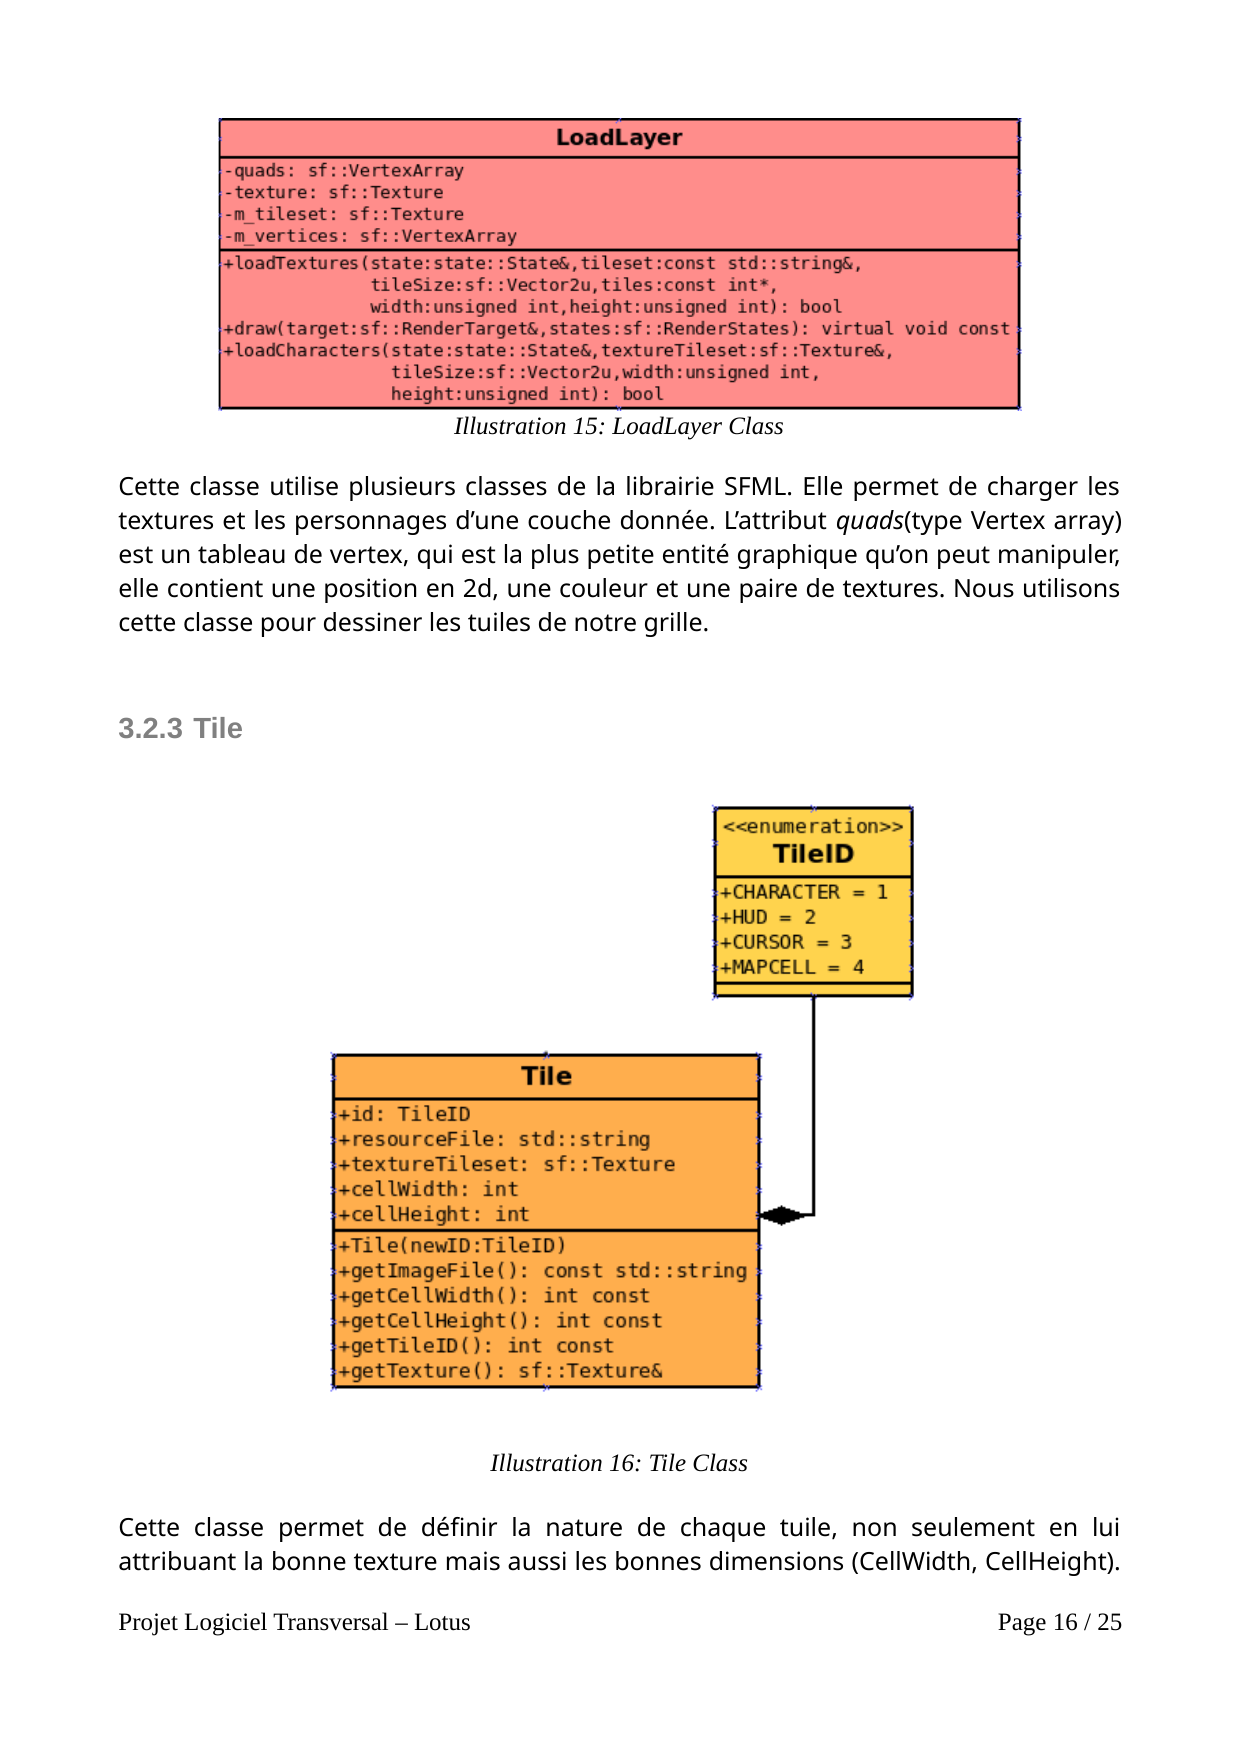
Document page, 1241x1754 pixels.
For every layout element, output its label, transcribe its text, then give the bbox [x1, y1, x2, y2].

text Illustration 15: LoadLayer Class [218, 411, 1022, 439]
picture [218, 118, 1022, 411]
text Illustration 16: Tile Class [315, 1448, 925, 1477]
text Cette classe utilise plusieurs classes de la librairie SFML. Elle permet de charger les textures et les personnages d’une couche donnée. L’attribut quads(type Vertex array) est un tableau de vertex, qui est la plus petite entité graphique qu’on peut manipuler, elle contient une position en 2d, une couleur et une paire de textures. Nous utilisons cette classe pour dessiner les tuiles de notre grille. [118, 468, 1122, 638]
text Cette classe permet de définir la nature de chaque tuile, non seulement en lui attribuant la bonne texture mais aussi les bonnes dimensions (CellWidth, CellHeight). [118, 1509, 1122, 1578]
subtitle Tile [118, 711, 1122, 744]
picture [326, 802, 914, 1395]
